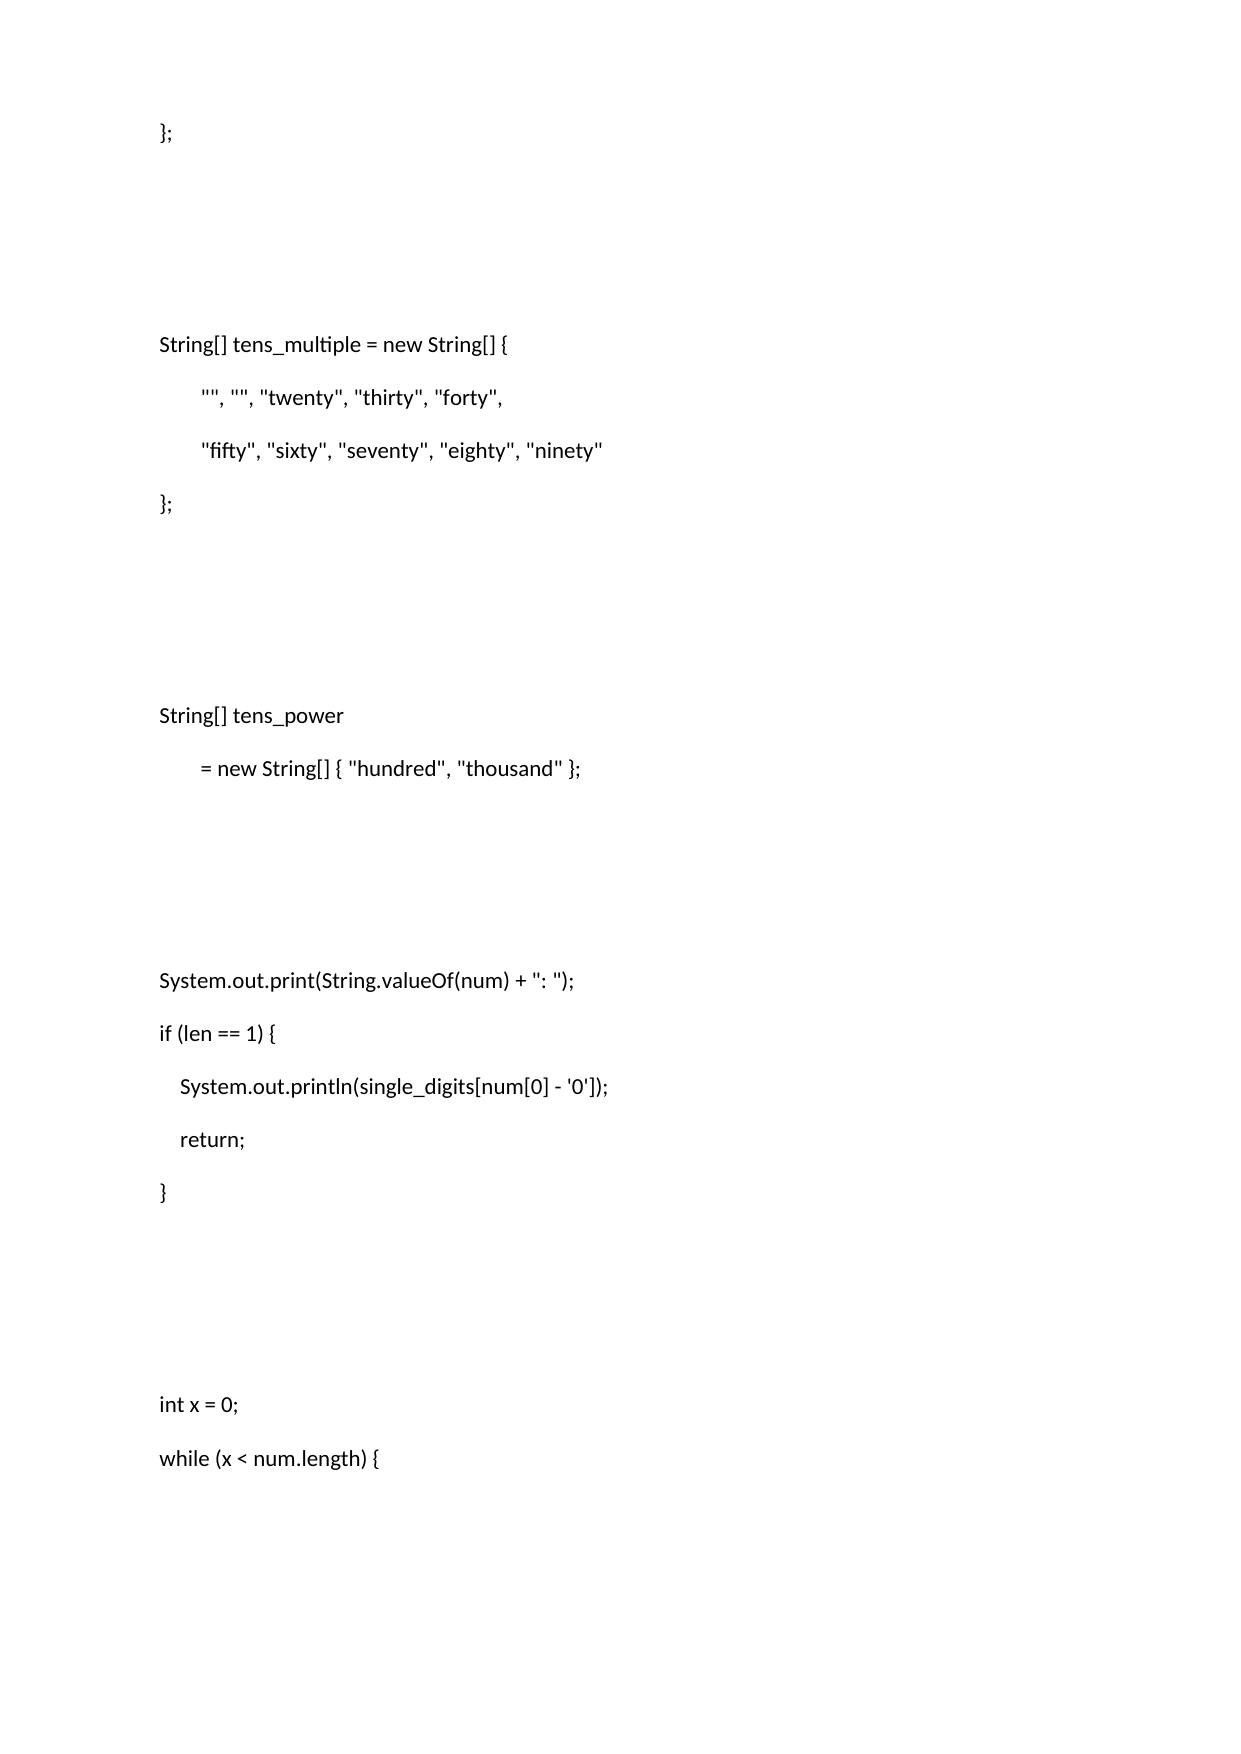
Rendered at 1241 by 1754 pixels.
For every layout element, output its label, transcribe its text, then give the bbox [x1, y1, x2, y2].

text String[] tens_multiple = new String[] { [118, 330, 1122, 358]
text String[] tens_power [118, 701, 1122, 729]
text if (len == 1) { [118, 1019, 1122, 1047]
text while (x < num.length) { [118, 1444, 1122, 1472]
text System.out.print(String.valueOf(num) + ": "); [118, 966, 1122, 994]
text return; [118, 1126, 1122, 1153]
text }; [118, 489, 1122, 517]
text "fifty", "sixty", "seventy", "eighty", "ninety" [118, 436, 1122, 464]
text int x = 0; [118, 1391, 1122, 1419]
text "", "", "twenty", "thirty", "forty", [118, 383, 1122, 411]
text System.out.println(single_digits[num[0] - '0']); [118, 1072, 1122, 1101]
text = new String[] { "hundred", "thousand" }; [118, 754, 1122, 782]
text }; [118, 118, 1122, 146]
text } [118, 1178, 1122, 1207]
